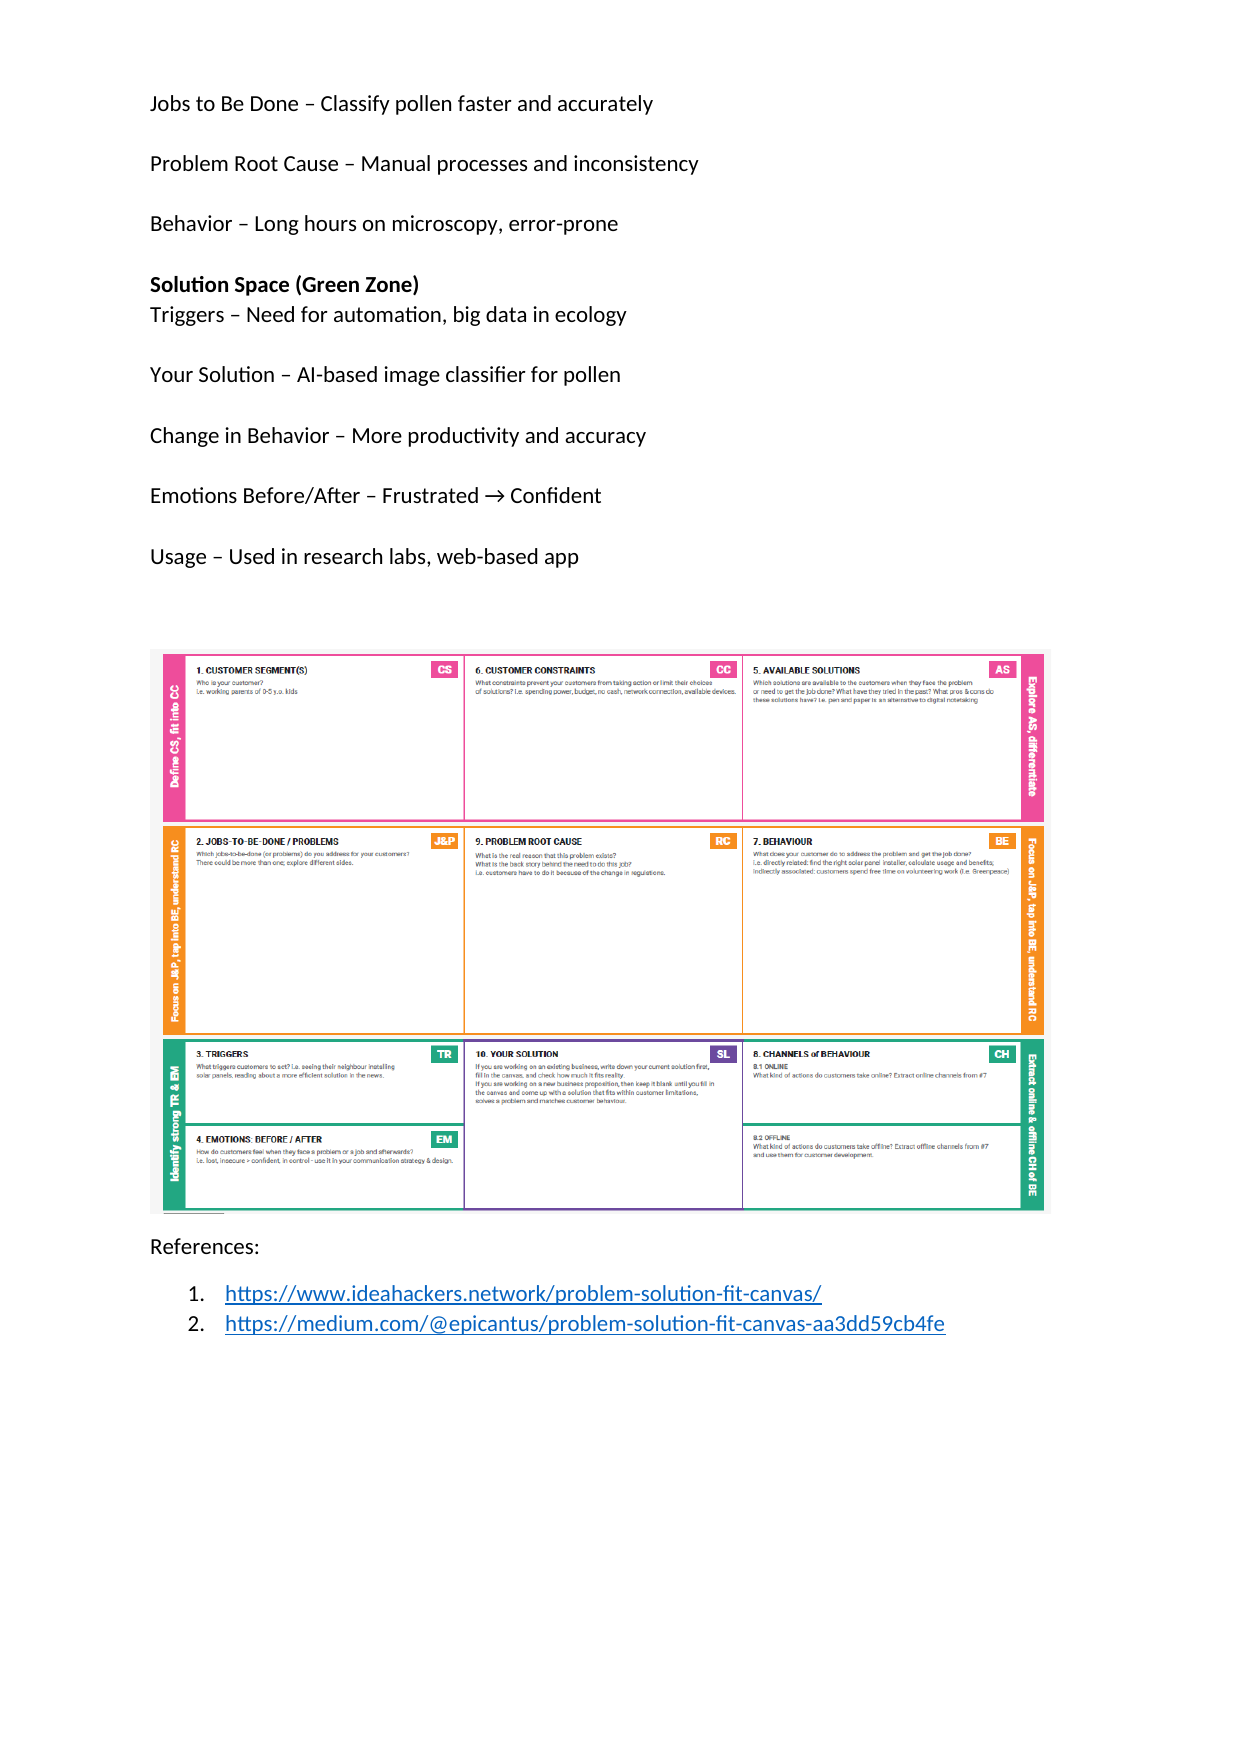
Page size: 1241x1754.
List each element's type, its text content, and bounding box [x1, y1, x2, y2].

list https://medium.com/@epicantus/problem-solution-fit-canvas-aa3dd59cb4fe [187, 1309, 1090, 1338]
text Jobs to Be Done – Classify pollen faster and accurately Problem Root Cause – Manual processes and inconsistency Behavior – Long hours on microscopy, error-prone Solution Space (Green Zone) Triggers – Need for automation, big data in ecology Your Solution – AI-based image classifier for pollen Change in Behavior – More productivity and accuracy Emotions Before/After – Frustrated → Confident Usage – Used in research labs, web-based app [150, 89, 1090, 630]
picture [150, 649, 1052, 1214]
text References: [150, 1232, 1090, 1261]
list https://www.ideahackers.network/problem-solution-fit-canvas/ [187, 1279, 1090, 1307]
